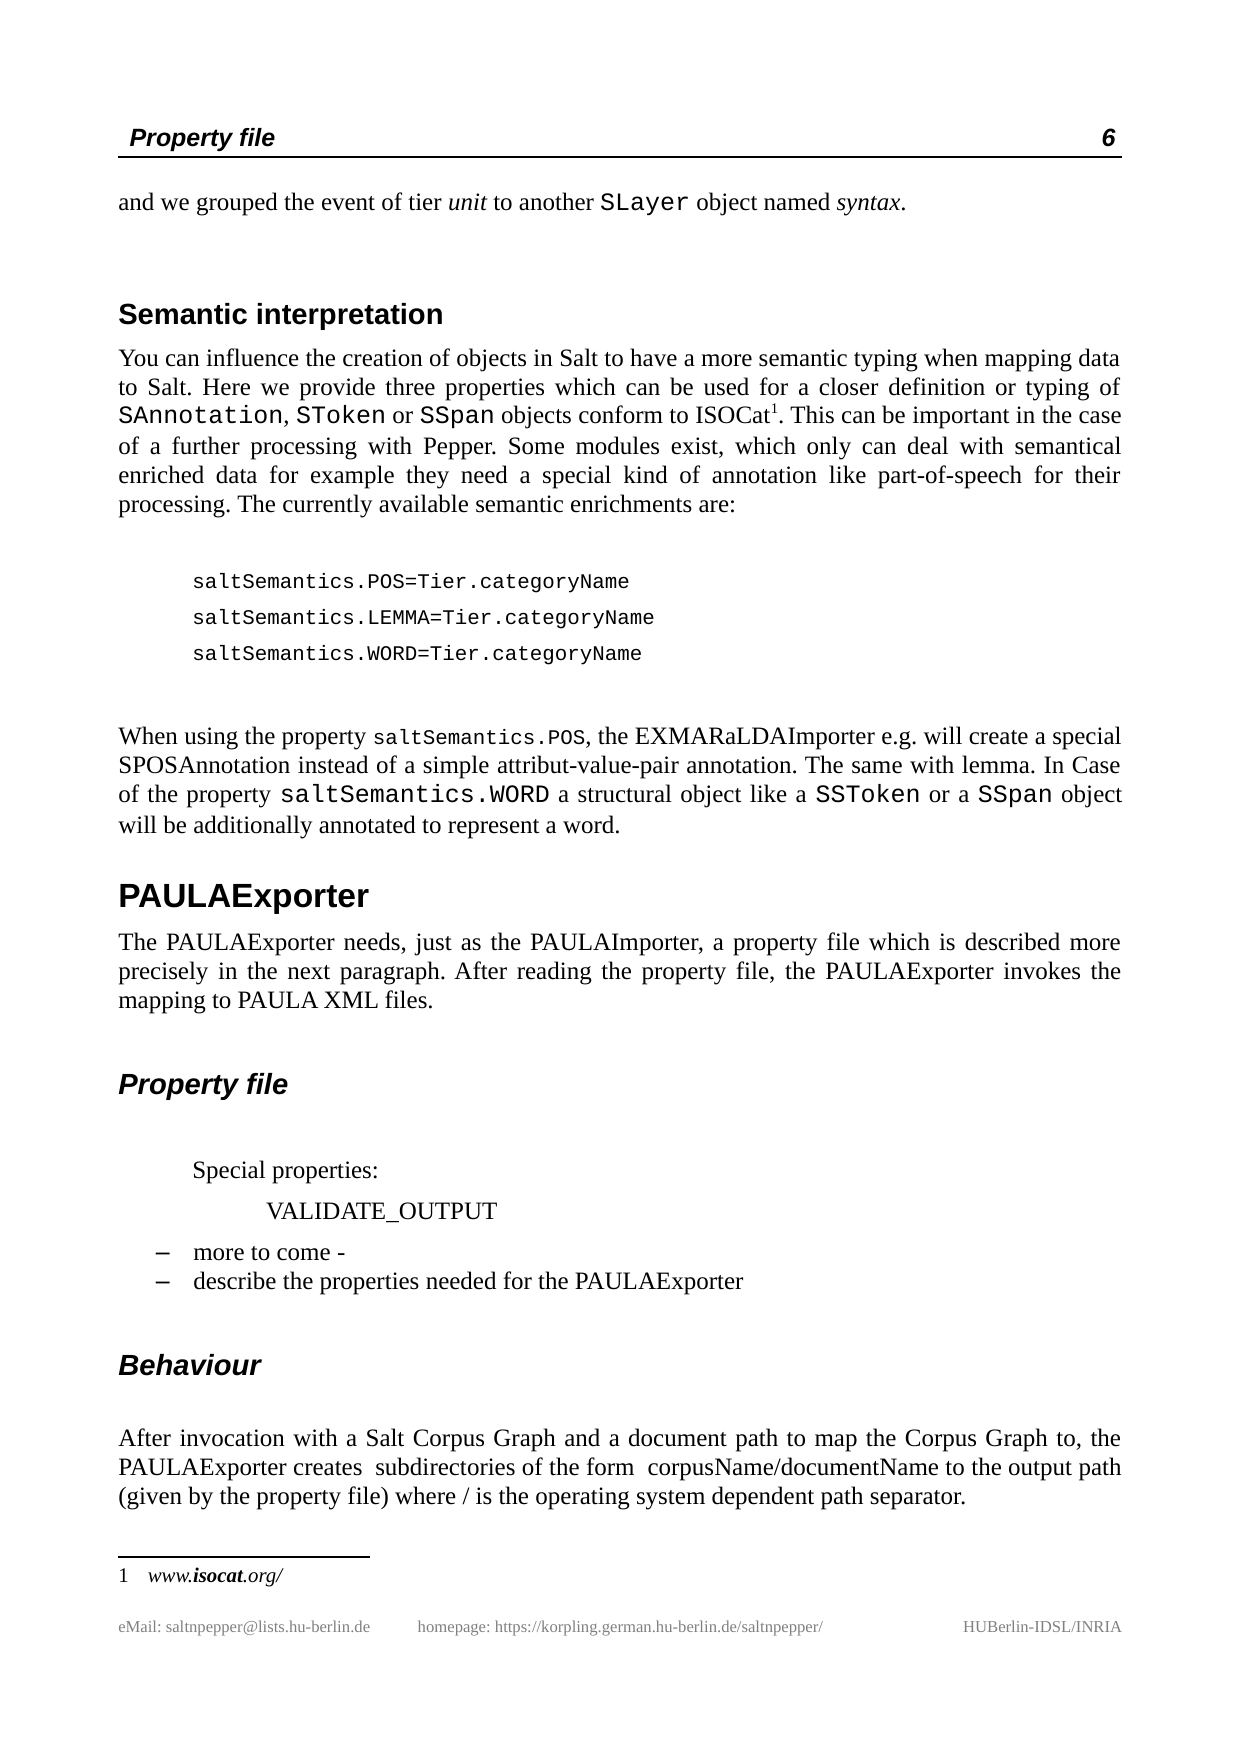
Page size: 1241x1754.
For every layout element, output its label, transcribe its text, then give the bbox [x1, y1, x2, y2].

subtitle Semantic interpretation [118, 297, 1122, 330]
text saltSemantics.POS=Tier.categoryName [118, 571, 1122, 595]
text www.isocat.org/ [118, 1563, 1122, 1587]
text When using the property saltSemantics.POS, the EXMARaLDAImporter e.g. will create a special SPOSAnnotation instead of a simple attribut-value-pair annotation. The same with lemma. In Case of the property saltSemantics.WORD a structural object like a SSToken or a SSpan object will be additionally annotated to represent a word. [118, 721, 1122, 839]
list describe the properties needed for the PAULAExporter [156, 1266, 1122, 1295]
text Special properties: [118, 1155, 1122, 1183]
text and we grouped the event of tier unit to another SLayer object named syntax. [118, 187, 1122, 218]
text saltSemantics.LEMMA=Tier.categoryName [118, 607, 1122, 631]
text The PAULAExporter needs, just as the PAULAImporter, a property file which is described more precisely in the next paragraph. After reading the property file, the PAULAExporter invokes the mapping to PAULA XML files. [118, 927, 1122, 1014]
text VALIDATE_OUTPUT [118, 1196, 1122, 1225]
subtitle Property file [118, 1067, 1122, 1101]
text You can influence the creation of objects in Salt to have a more semantic typing when mapping data to Salt. Here we provide three properties which can be used for a closer definition or typing of SAnnotation, SToken or SSpan objects conform to ISOCat. This can be important in the case of a further processing with Pepper. Some modules exist, which only can deal with semantical enriched data for example they need a special kind of annotation like part-of-speech for their processing. The currently available semantic enrichments are: [118, 343, 1122, 517]
subtitle PAULAExporter [118, 876, 1122, 915]
text After invocation with a Salt Corpus Graph and a document path to map the Corpus Graph to, the PAULAExporter creates subdirectories of the form corpusName/documentName to the output path (given by the property file) where / is the operating system dependent path separator. [118, 1423, 1122, 1509]
subtitle Behaviour [118, 1348, 1122, 1382]
list more to come - [156, 1237, 1122, 1266]
text saltSemantics.WORD=Tier.categoryName [118, 643, 1122, 667]
